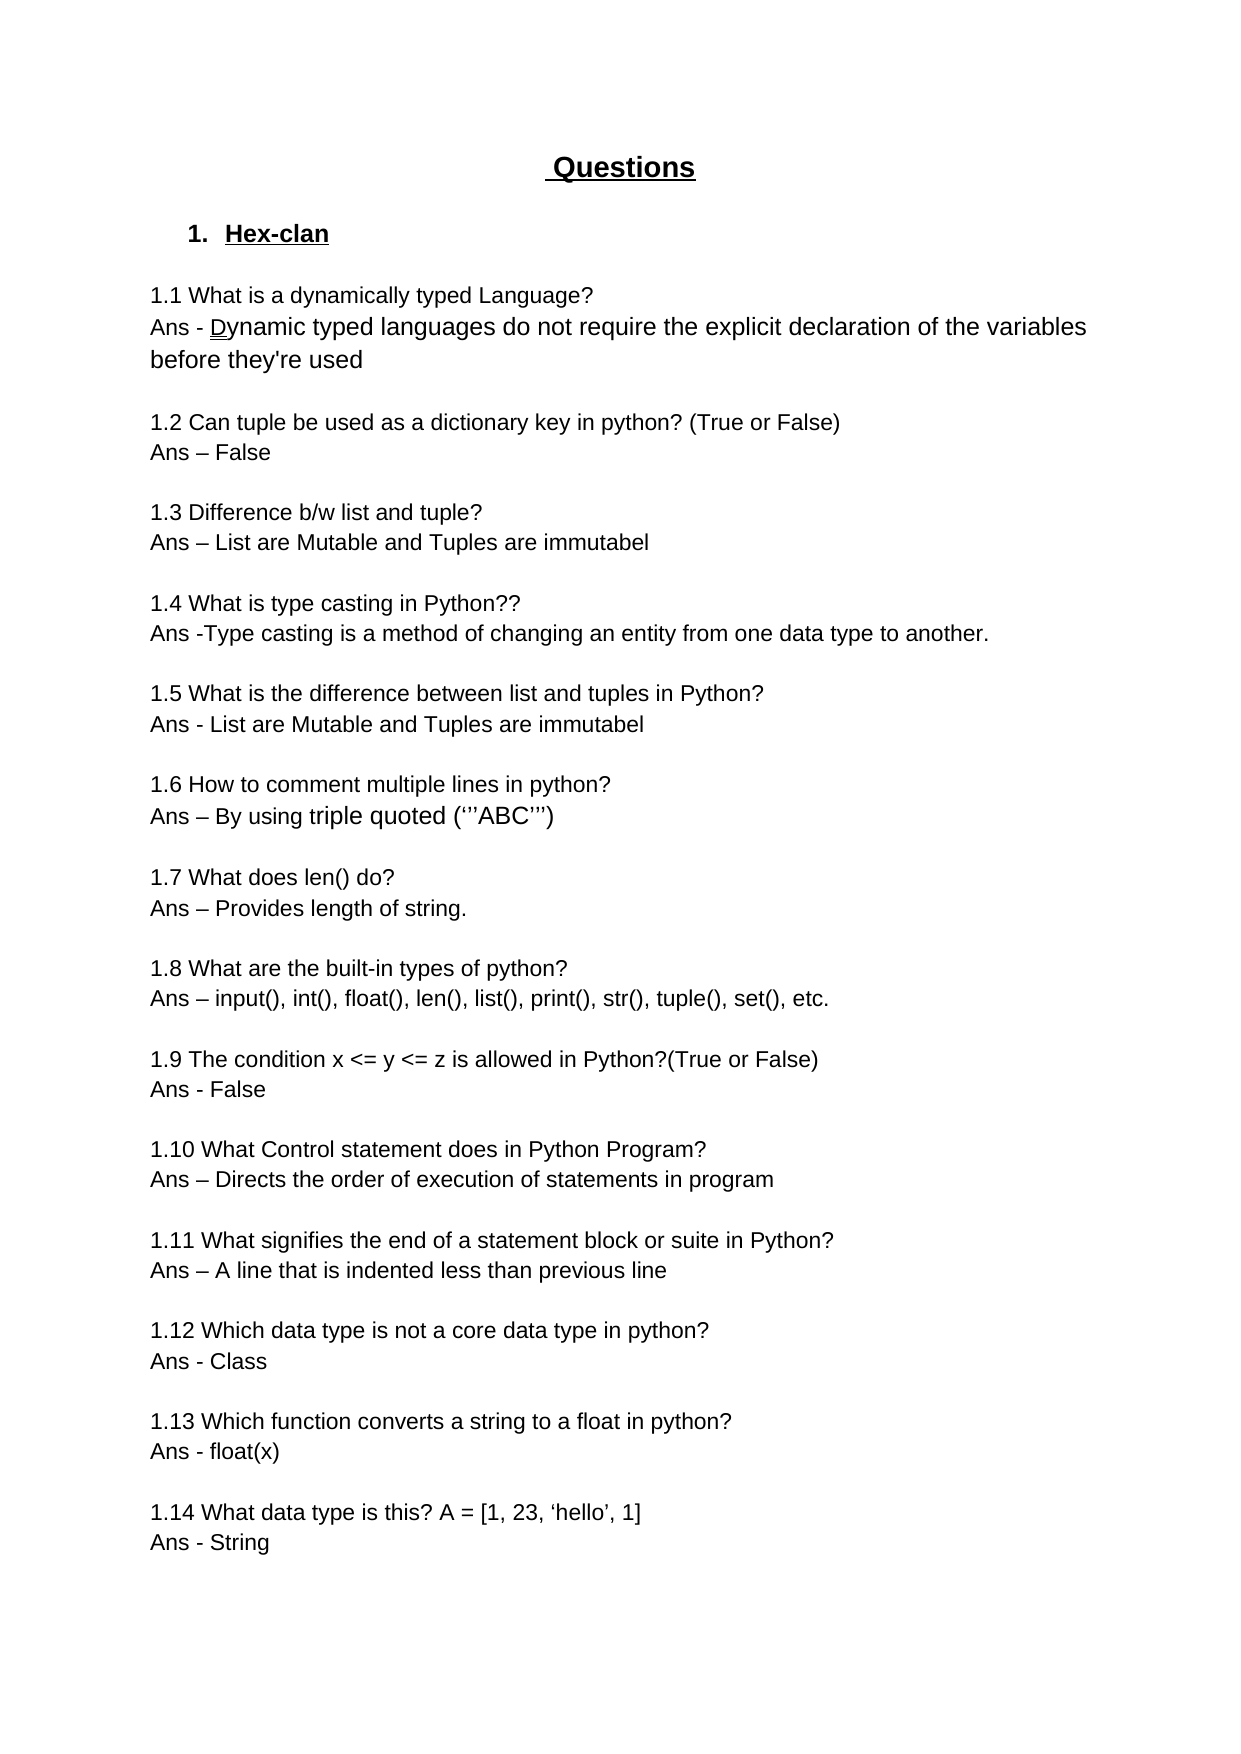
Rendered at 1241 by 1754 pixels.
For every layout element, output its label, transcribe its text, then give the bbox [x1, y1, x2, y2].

text 1.8 What are the built-in types of python? [150, 955, 1090, 981]
text 1.2 Can tuple be used as a dictionary key in python? (True or False) [150, 408, 1090, 435]
text 1.3 Difference b/w list and tuple? [150, 499, 1090, 525]
text 1.6 How to comment multiple lines in python? [150, 771, 1090, 797]
text 1.11 What signifies the end of a statement block or suite in Python? [150, 1227, 1090, 1253]
text 1.4 What is type casting in Python?? [150, 590, 1090, 616]
text Ans – List are Mutable and Tuples are immutabel [150, 529, 1090, 556]
text 1.13 Which function converts a string to a float in python? [150, 1408, 1090, 1434]
text Ans – By using triple quoted (‘’’ABC’’’) [150, 801, 1090, 830]
text 1.14 What data type is this? A = [1, 23, ‘hello’, 1] [150, 1499, 1090, 1525]
text 1.7 What does len() do? [150, 864, 1090, 891]
text Ans – Directs the order of execution of statements in program [150, 1166, 1090, 1193]
text 1.10 What Control statement does in Python Program? [150, 1136, 1090, 1163]
text Ans - String [150, 1529, 1090, 1555]
text Questions [150, 150, 1090, 183]
list Hex-clan [187, 219, 1090, 247]
text Ans - Dynamic typed languages do not require the explicit declaration of the variables before they're used [150, 312, 1090, 374]
text Ans - Class [150, 1348, 1090, 1374]
text 1.1 What is a dynamically typed Language? [150, 282, 1090, 308]
text Ans – A line that is indented less than previous line [150, 1257, 1090, 1283]
text Ans - float(x) [150, 1438, 1090, 1465]
text 1.5 What is the difference between list and tuples in Python? [150, 680, 1090, 707]
text Ans -Type casting is a method of changing an entity from one data type to another. [150, 620, 1090, 646]
text 1.9 The condition x <= y <= z is allowed in Python?(True or False) [150, 1046, 1090, 1072]
text Ans - List are Mutable and Tuples are immutabel [150, 711, 1090, 737]
text Ans – False [150, 439, 1090, 465]
text Ans – Provides length of string. [150, 894, 1090, 921]
text Ans - False [150, 1076, 1090, 1102]
text Ans – input(), int(), float(), len(), list(), print(), str(), tuple(), set(), etc. [150, 985, 1090, 1012]
text 1.12 Which data type is not a core data type in python? [150, 1317, 1090, 1344]
